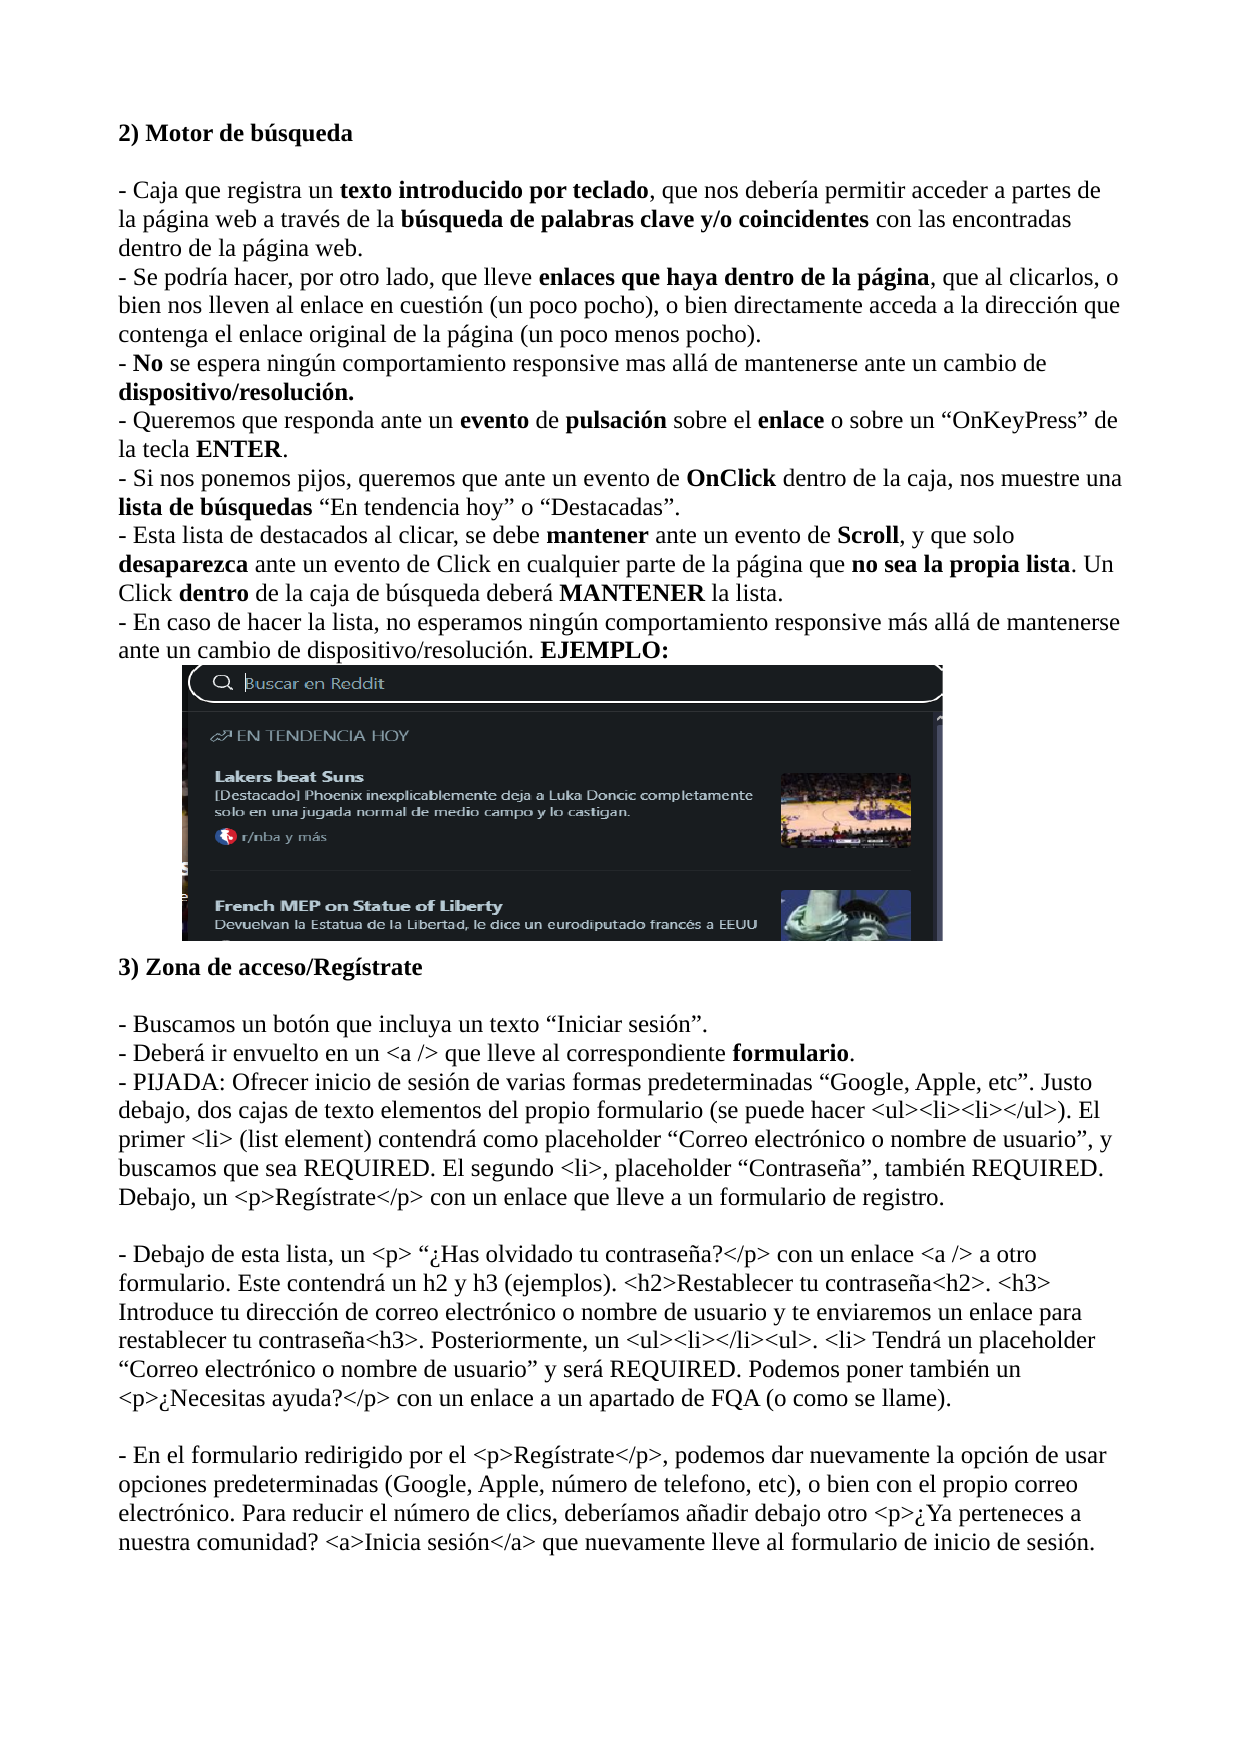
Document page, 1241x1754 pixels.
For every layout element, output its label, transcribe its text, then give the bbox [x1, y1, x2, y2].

text - Caja que registra un texto introducido por teclado, que nos debería permitir acceder a partes de la página web a través de la búsqueda de palabras clave y/o coincidentes con las encontradas dentro de la página web. [118, 176, 1122, 262]
text 3) Zona de acceso/Regístrate [118, 952, 1122, 981]
text - Esta lista de destacados al clicar, se debe mantener ante un evento de Scroll, y que solo desaparezca ante un evento de Click en cualquier parte de la página que no sea la propia lista. Un Click dentro de la caja de búsqueda deberá MANTENER la lista. [118, 521, 1122, 607]
text - Queremos que responda ante un evento de pulsación sobre el enlace o sobre un “OnKeyPress” de la tecla ENTER. [118, 406, 1122, 463]
text 2) Motor de búsqueda [118, 118, 1122, 147]
text - En caso de hacer la lista, no esperamos ningún comportamiento responsive más allá de mantenerse ante un cambio de dispositivo/resolución. EJEMPLO: [118, 607, 1122, 664]
text - Debajo de esta lista, un <p> “¿Has olvidado tu contraseña?</p> con un enlace <a /> a otro formulario. Este contendrá un h2 y h3 (ejemplos). <h2>Restablecer tu contraseña<h2>. <h3> Introduce tu dirección de correo electrónico o nombre de usuario y te enviaremos un enlace para restablecer tu contraseña<h3>. Posteriormente, un <ul><li></li><ul>. <li> Tendrá un placeholder “Correo electrónico o nombre de usuario” y será REQUIRED. Podemos poner también un <p>¿Necesitas ayuda?</p> con un enlace a un apartado de FQA (o como se llame). [118, 1239, 1122, 1412]
picture [182, 665, 943, 941]
text - Buscamos un botón que incluya un texto “Iniciar sesión”. [118, 1009, 1122, 1038]
text - Si nos ponemos pijos, queremos que ante un evento de OnClick dentro de la caja, nos muestre una lista de búsquedas “En tendencia hoy” o “Destacadas”. [118, 463, 1122, 521]
text - No se espera ningún comportamiento responsive mas allá de mantenerse ante un cambio de dispositivo/resolución. [118, 348, 1122, 406]
text - PIJADA: Ofrecer inicio de sesión de varias formas predeterminadas “Google, Apple, etc”. Justo debajo, dos cajas de texto elementos del propio formulario (se puede hacer <ul><li><li></ul>). El primer <li> (list element) contendrá como placeholder “Correo electrónico o nombre de usuario”, y buscamos que sea REQUIRED. El segundo <li>, placeholder “Contraseña”, también REQUIRED. Debajo, un <p>Regístrate</p> con un enlace que lleve a un formulario de registro. [118, 1067, 1122, 1211]
text - En el formulario redirigido por el <p>Regístrate</p>, podemos dar nuevamente la opción de usar opciones predeterminadas (Google, Apple, número de telefono, etc), o bien con el propio correo electrónico. Para reducir el número de clics, deberíamos añadir debajo otro <p>¿Ya perteneces a nuestra comunidad? <a>Inicia sesión</a> que nuevamente lleve al formulario de inicio de sesión. [118, 1441, 1122, 1556]
text - Se podría hacer, por otro lado, que lleve enlaces que haya dentro de la página, que al clicarlos, o bien nos lleven al enlace en cuestión (un poco pocho), o bien directamente acceda a la dirección que contenga el enlace original de la página (un poco menos pocho). [118, 262, 1122, 348]
text - Deberá ir envuelto en un <a /> que lleve al correspondiente formulario. [118, 1038, 1122, 1067]
